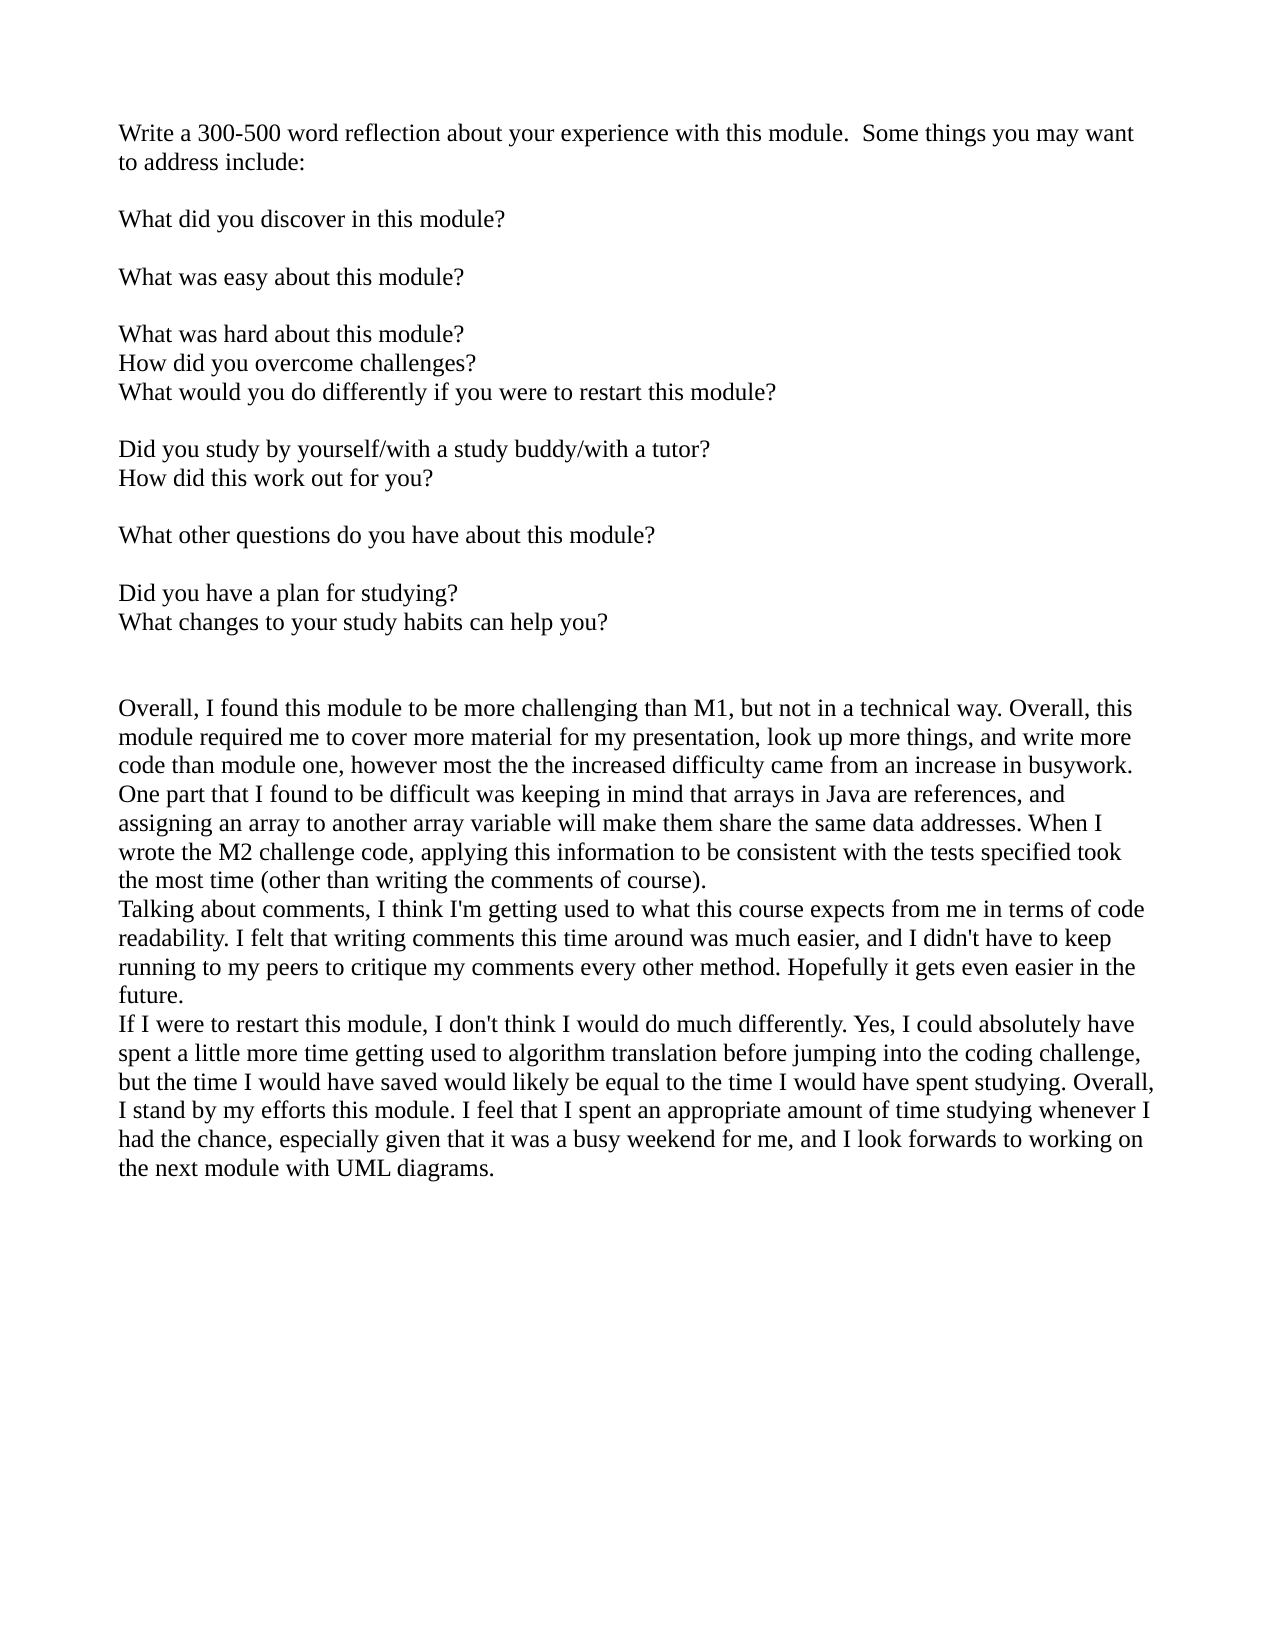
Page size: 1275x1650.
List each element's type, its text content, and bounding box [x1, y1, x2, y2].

text How did you overcome challenges? [118, 348, 1157, 377]
text How did this work out for you? [118, 463, 1157, 492]
text Did you have a plan for studying? [118, 578, 1157, 607]
text Write a 300-500 word reflection about your experience with this module. Some things you may want to address include: [118, 118, 1157, 176]
text Did you study by yourself/with a study buddy/with a tutor? [118, 434, 1157, 463]
text What did you discover in this module? [118, 204, 1157, 233]
text What other questions do you have about this module? [118, 521, 1157, 549]
text What was easy about this module? [118, 262, 1157, 291]
text Overall, I found this module to be more challenging than M1, but not in a technical way. Overall, this module required me to cover more material for my presentation, look up more things, and write more code than module one, however most the the increased difficulty came from an increase in busywork. One part that I found to be difficult was keeping in mind that arrays in Java are references, and assigning an array to another array variable will make them share the same data addresses. When I wrote the M2 challenge code, applying this information to be consistent with the tests specified took the most time (other than writing the comments of course). [118, 693, 1157, 894]
text What changes to your study habits can help you? [118, 607, 1157, 636]
text If I were to restart this module, I don't think I would do much differently. Yes, I could absolutely have spent a little more time getting used to algorithm translation before jumping into the coding challenge, but the time I would have saved would likely be equal to the time I would have spent studying. Overall, I stand by my efforts this module. I feel that I spent an appropriate amount of time studying whenever I had the chance, especially given that it was a busy weekend for me, and I look forwards to working on the next module with UML diagrams. [118, 1009, 1157, 1182]
text What would you do differently if you were to restart this module? [118, 377, 1157, 406]
text Talking about comments, I think I'm getting used to what this course expects from me in terms of code readability. I felt that writing comments this time around was much easier, and I didn't have to keep running to my peers to critique my comments every other method. Hopefully it gets even easier in the future. [118, 894, 1157, 1009]
text What was hard about this module? [118, 319, 1157, 348]
